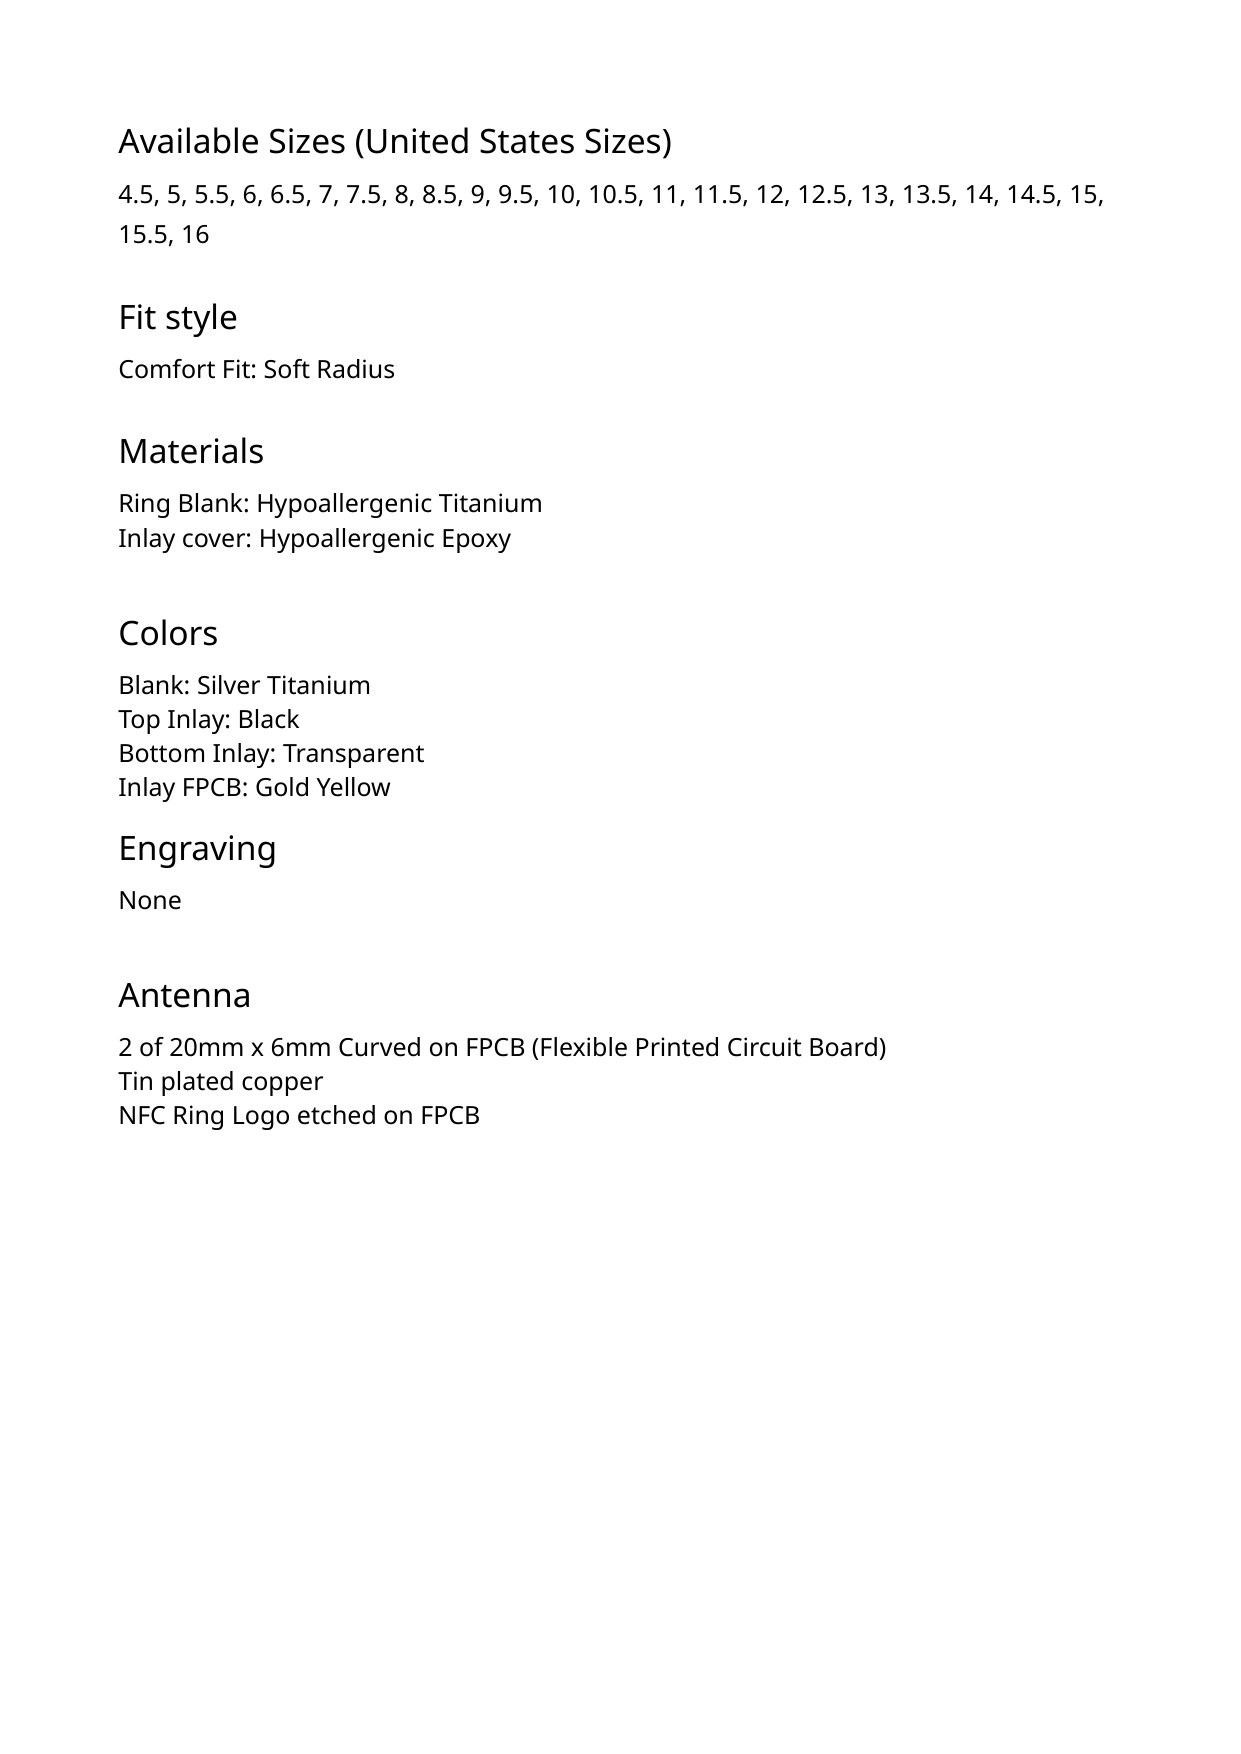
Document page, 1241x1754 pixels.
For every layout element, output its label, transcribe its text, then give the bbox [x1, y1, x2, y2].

text Comfort Fit: Soft Radius [118, 352, 1122, 386]
subtitle Engraving [118, 824, 1122, 870]
text Inlay FPCB: Gold Yellow [118, 769, 1122, 804]
text 4.5, 5, 5.5, 6, 6.5, 7, 7.5, 8, 8.5, 9, 9.5, 10, 10.5, 11, 11.5, 12, 12.5, 13, 13.5, 14, 14.5, 15, 15.5, 16 [118, 176, 1122, 251]
text 2 of 20mm x 6mm Curved on FPCB (Flexible Printed Circuit Board) [118, 1030, 1122, 1064]
text NFC Ring Logo etched on FPCB [118, 1098, 1122, 1132]
text Top Inlay: Black [118, 701, 1122, 736]
subtitle Available Sizes (United States Sizes) [118, 118, 1122, 164]
text Bottom Inlay: Transparent [118, 736, 1122, 769]
subtitle Antenna [118, 972, 1122, 1017]
subtitle Colors [118, 609, 1122, 655]
text Ring Blank: Hypoallergenic Titanium [118, 486, 1122, 520]
text None [118, 883, 1122, 917]
text Blank: Silver Titanium [118, 667, 1122, 701]
text Tin plated copper [118, 1064, 1122, 1098]
subtitle Materials [118, 428, 1122, 474]
text Inlay cover: Hypoallergenic Epoxy [118, 520, 1122, 554]
subtitle Fit style [118, 293, 1122, 339]
